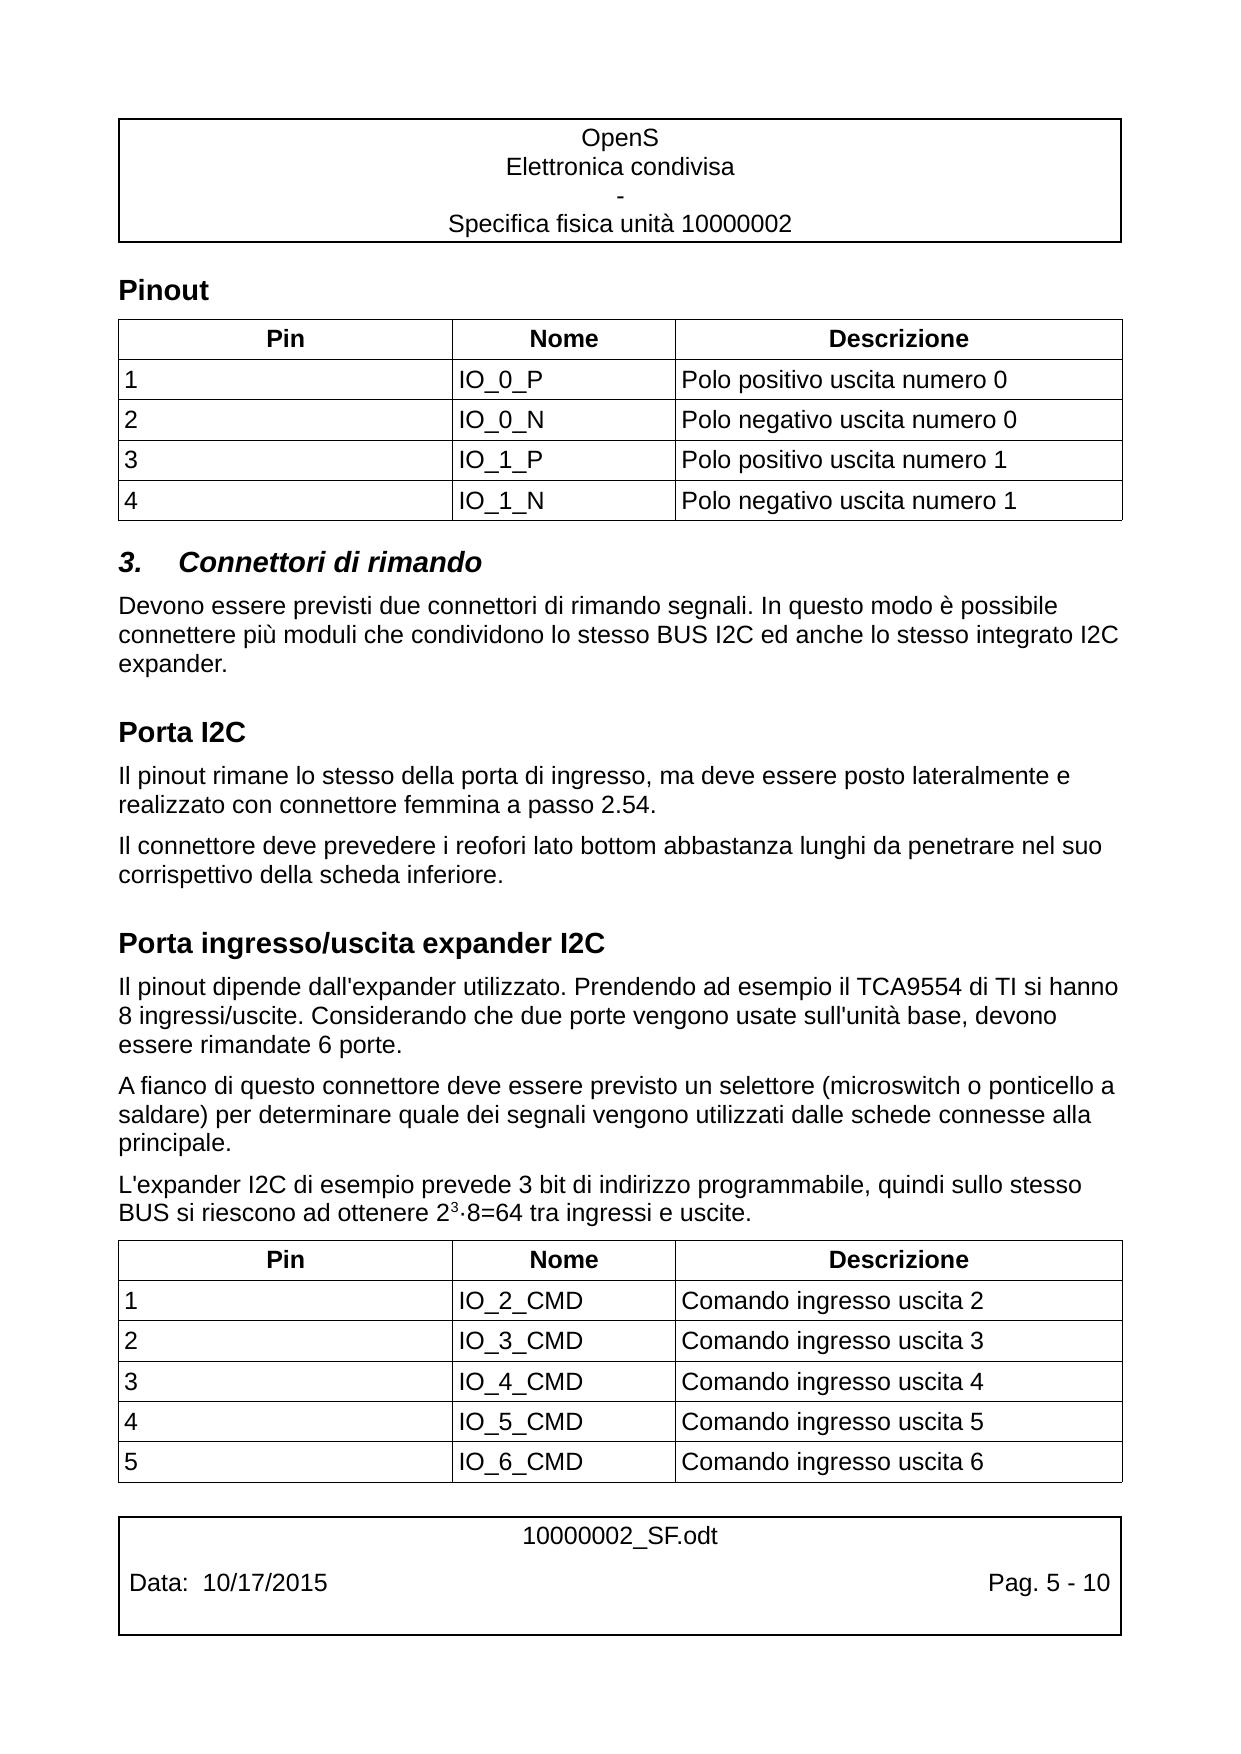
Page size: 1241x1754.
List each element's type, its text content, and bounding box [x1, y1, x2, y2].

table_cell Polo positivo uscita numero 1 [676, 441, 1122, 480]
text Il connettore deve prevedere i reofori lato bottom abbastanza lunghi da penetrare nel suo corrispettivo della scheda inferiore. [118, 831, 1122, 889]
table_cell 2 [119, 1321, 452, 1361]
subtitle Porta I2C [118, 715, 1122, 749]
table_cell 3 [119, 1362, 452, 1401]
table_cell IO_1_P [453, 441, 675, 480]
table_cell 2 [119, 400, 452, 439]
subtitle Connettori di rimando [118, 545, 1122, 579]
table_cell Comando ingresso uscita 4 [676, 1362, 1122, 1401]
table_header Nome [453, 320, 675, 359]
table_cell Polo negativo uscita numero 0 [676, 400, 1122, 439]
subtitle Pinout [118, 273, 1122, 306]
table_cell 5 [119, 1442, 452, 1482]
table_cell Comando ingresso uscita 6 [676, 1442, 1122, 1482]
subtitle Porta ingresso/uscita expander I2C [118, 926, 1122, 960]
table_cell 3 [119, 441, 452, 480]
table_cell 4 [119, 1402, 452, 1441]
text Il pinout dipende dall'expander utilizzato. Prendendo ad esempio il TCA9554 di TI si hanno 8 ingressi/uscite. Considerando che due porte vengono usate sull'unità base, devono essere rimandate 6 porte. [118, 972, 1122, 1058]
table_header Pin [119, 1241, 452, 1280]
table_cell Comando ingresso uscita 3 [676, 1321, 1122, 1361]
table_cell IO_4_CMD [453, 1362, 675, 1401]
table_header Descrizione [676, 320, 1122, 359]
text Devono essere previsti due connettori di rimando segnali. In questo modo è possibile connettere più moduli che condividono lo stesso BUS I2C ed anche lo stesso integrato I2C expander. [118, 591, 1122, 678]
table_cell IO_6_CMD [453, 1442, 675, 1482]
text Il pinout rimane lo stesso della porta di ingresso, ma deve essere posto lateralmente e realizzato con connettore femmina a passo 2.54. [118, 761, 1122, 819]
table_cell IO_0_N [453, 400, 675, 439]
table_cell 1 [119, 1281, 452, 1320]
table_cell IO_2_CMD [453, 1281, 675, 1320]
table_cell Polo negativo uscita numero 1 [676, 481, 1122, 520]
table_header Pin [119, 320, 452, 359]
table_cell IO_3_CMD [453, 1321, 675, 1361]
text A fianco di questo connettore deve essere previsto un selettore (microswitch o ponticello a saldare) per determinare quale dei segnali vengono utilizzati dalle schede connesse alla principale. [118, 1071, 1122, 1157]
table_cell IO_0_P [453, 360, 675, 399]
table_cell 1 [119, 360, 452, 399]
table_cell IO_5_CMD [453, 1402, 675, 1441]
table_cell 4 [119, 481, 452, 520]
table_header Nome [453, 1241, 675, 1280]
table_cell Comando ingresso uscita 5 [676, 1402, 1122, 1441]
text L'expander I2C di esempio prevede 3 bit di indirizzo programmabile, quindi sullo stesso BUS si riescono ad ottenere 23·8=64 tra ingressi e uscite. [118, 1170, 1122, 1227]
table_header Descrizione [676, 1241, 1122, 1280]
table_cell Polo positivo uscita numero 0 [676, 360, 1122, 399]
table_cell Comando ingresso uscita 2 [676, 1281, 1122, 1320]
table_cell IO_1_N [453, 481, 675, 520]
